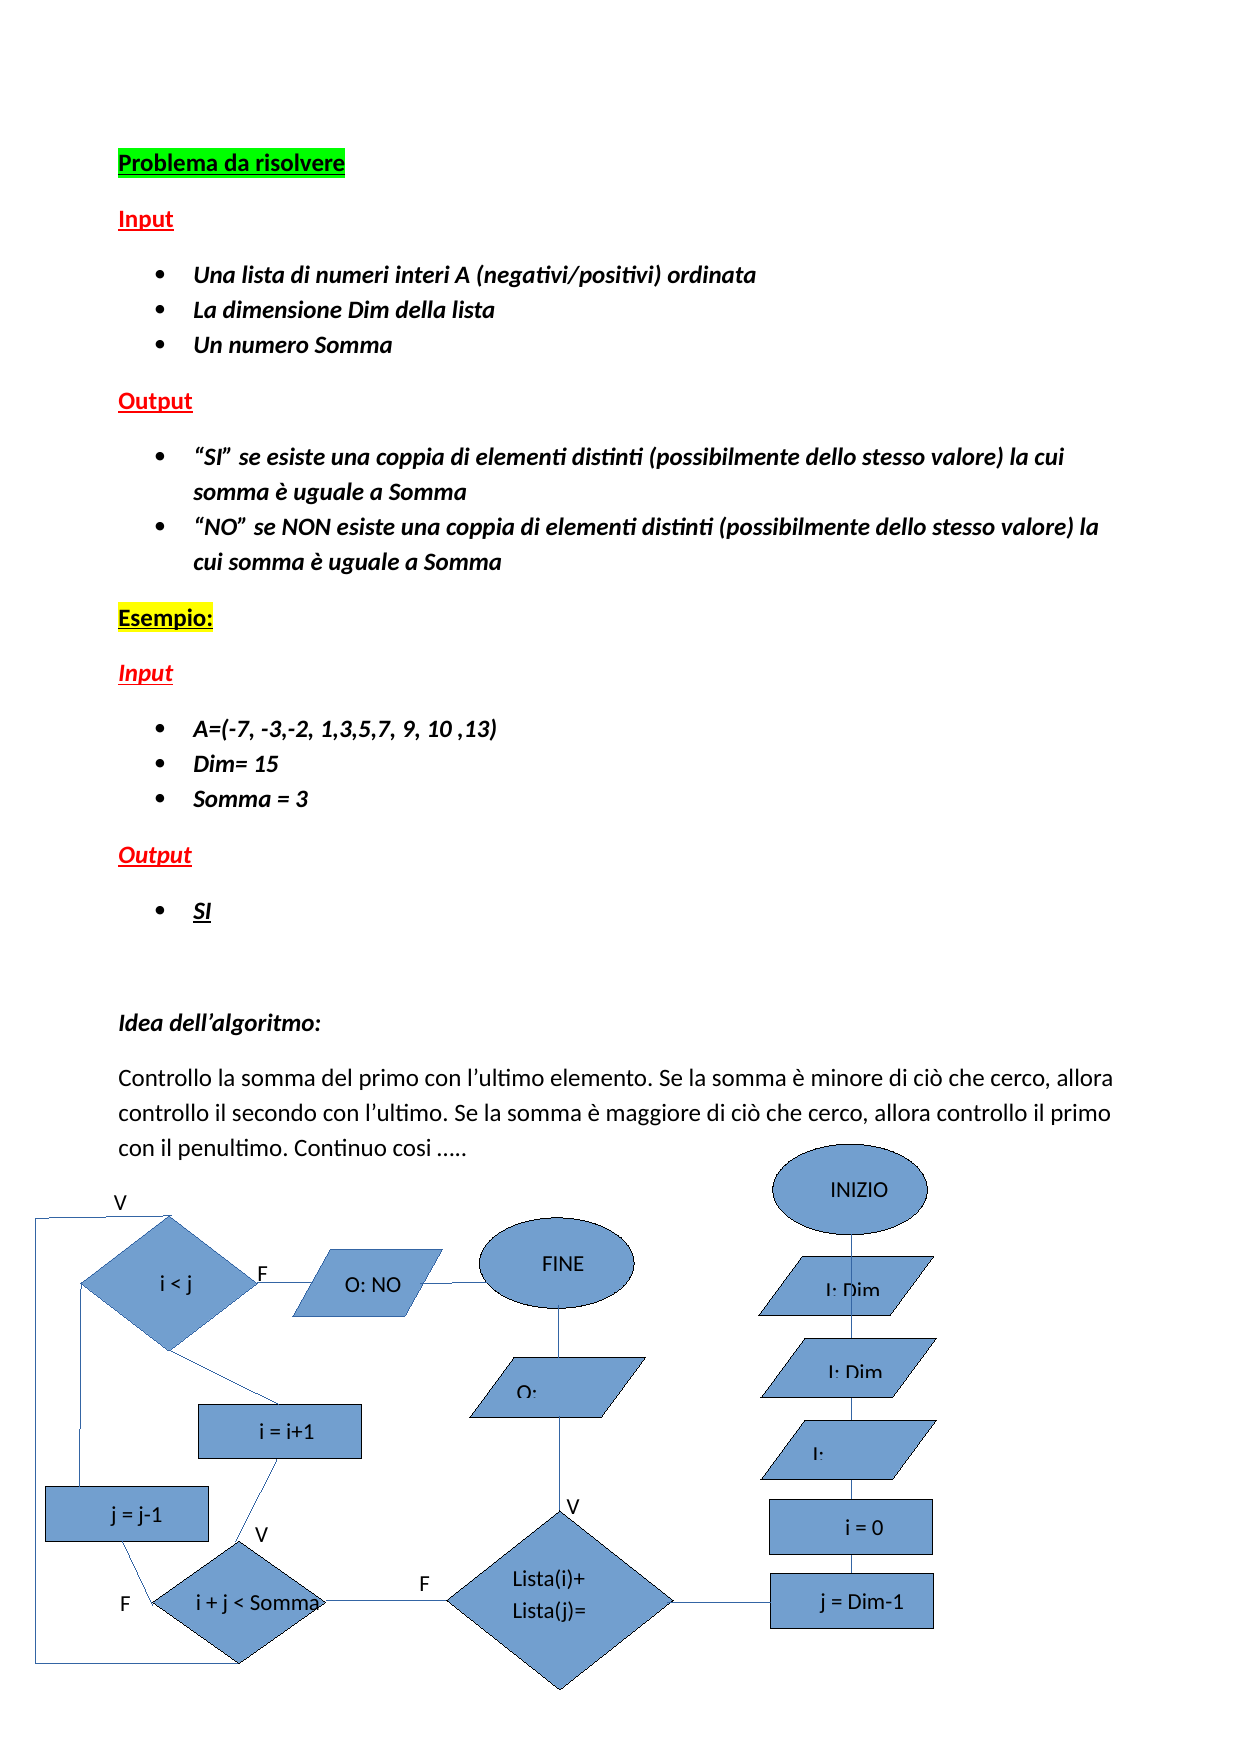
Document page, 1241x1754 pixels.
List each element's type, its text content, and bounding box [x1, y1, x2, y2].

text i = i+1 [207, 1417, 353, 1445]
text Esempio: [118, 602, 1122, 632]
text Input [118, 658, 1122, 688]
list Un numero Somma [156, 329, 1122, 360]
text i = 0 [778, 1513, 923, 1541]
text Output [118, 839, 1122, 870]
text Output [118, 385, 1122, 416]
text I: Dim [800, 1276, 851, 1296]
text Idea dell’algoritmo: [118, 1007, 1122, 1037]
list “NO” se NON esiste una coppia di elementi distinti (possibilmente dello stesso valore) la cui somma è uguale a Somma [156, 511, 1122, 576]
text j = Dim-1 [779, 1587, 924, 1615]
list “SI” se esiste una coppia di elementi distinti (possibilmente dello stesso valore) la cui somma è uguale a Somma [156, 441, 1122, 506]
list Somma = 3 [156, 783, 1122, 814]
text Problema da risolvere [118, 148, 1122, 178]
list La dimensione Dim della lista [156, 294, 1122, 325]
list Una lista di numeri interi A (negativi/positivi) ordinata [156, 259, 1122, 290]
text I: Dim [802, 1358, 895, 1378]
text FINE [511, 1249, 603, 1277]
text I: Dim [852, 1276, 892, 1296]
text Input [118, 203, 1122, 234]
list SI [156, 895, 1122, 926]
text Lista(i)+ Lista(j)= Somma [512, 1564, 608, 1636]
list Dim= 15 [156, 748, 1122, 779]
list A=(-7, -3,-2, 1,3,5,7, 9, 10 ,13) [156, 713, 1122, 744]
text Controllo la somma del primo con l’ultimo elemento. Se la somma è minore di ciò che cerco, allora controllo il secondo con l’ultimo. Se la somma è maggiore di ciò che cerco, allora controllo il primo con il penultimo. Continuo cosi ….. [118, 1063, 1122, 1163]
text O: NO [329, 1271, 406, 1295]
text O: Somma [511, 1378, 604, 1397]
text I: Somma [802, 1440, 895, 1460]
text i < j [134, 1269, 204, 1297]
text j = j-1 [54, 1500, 200, 1528]
text INIZIO [804, 1175, 896, 1203]
